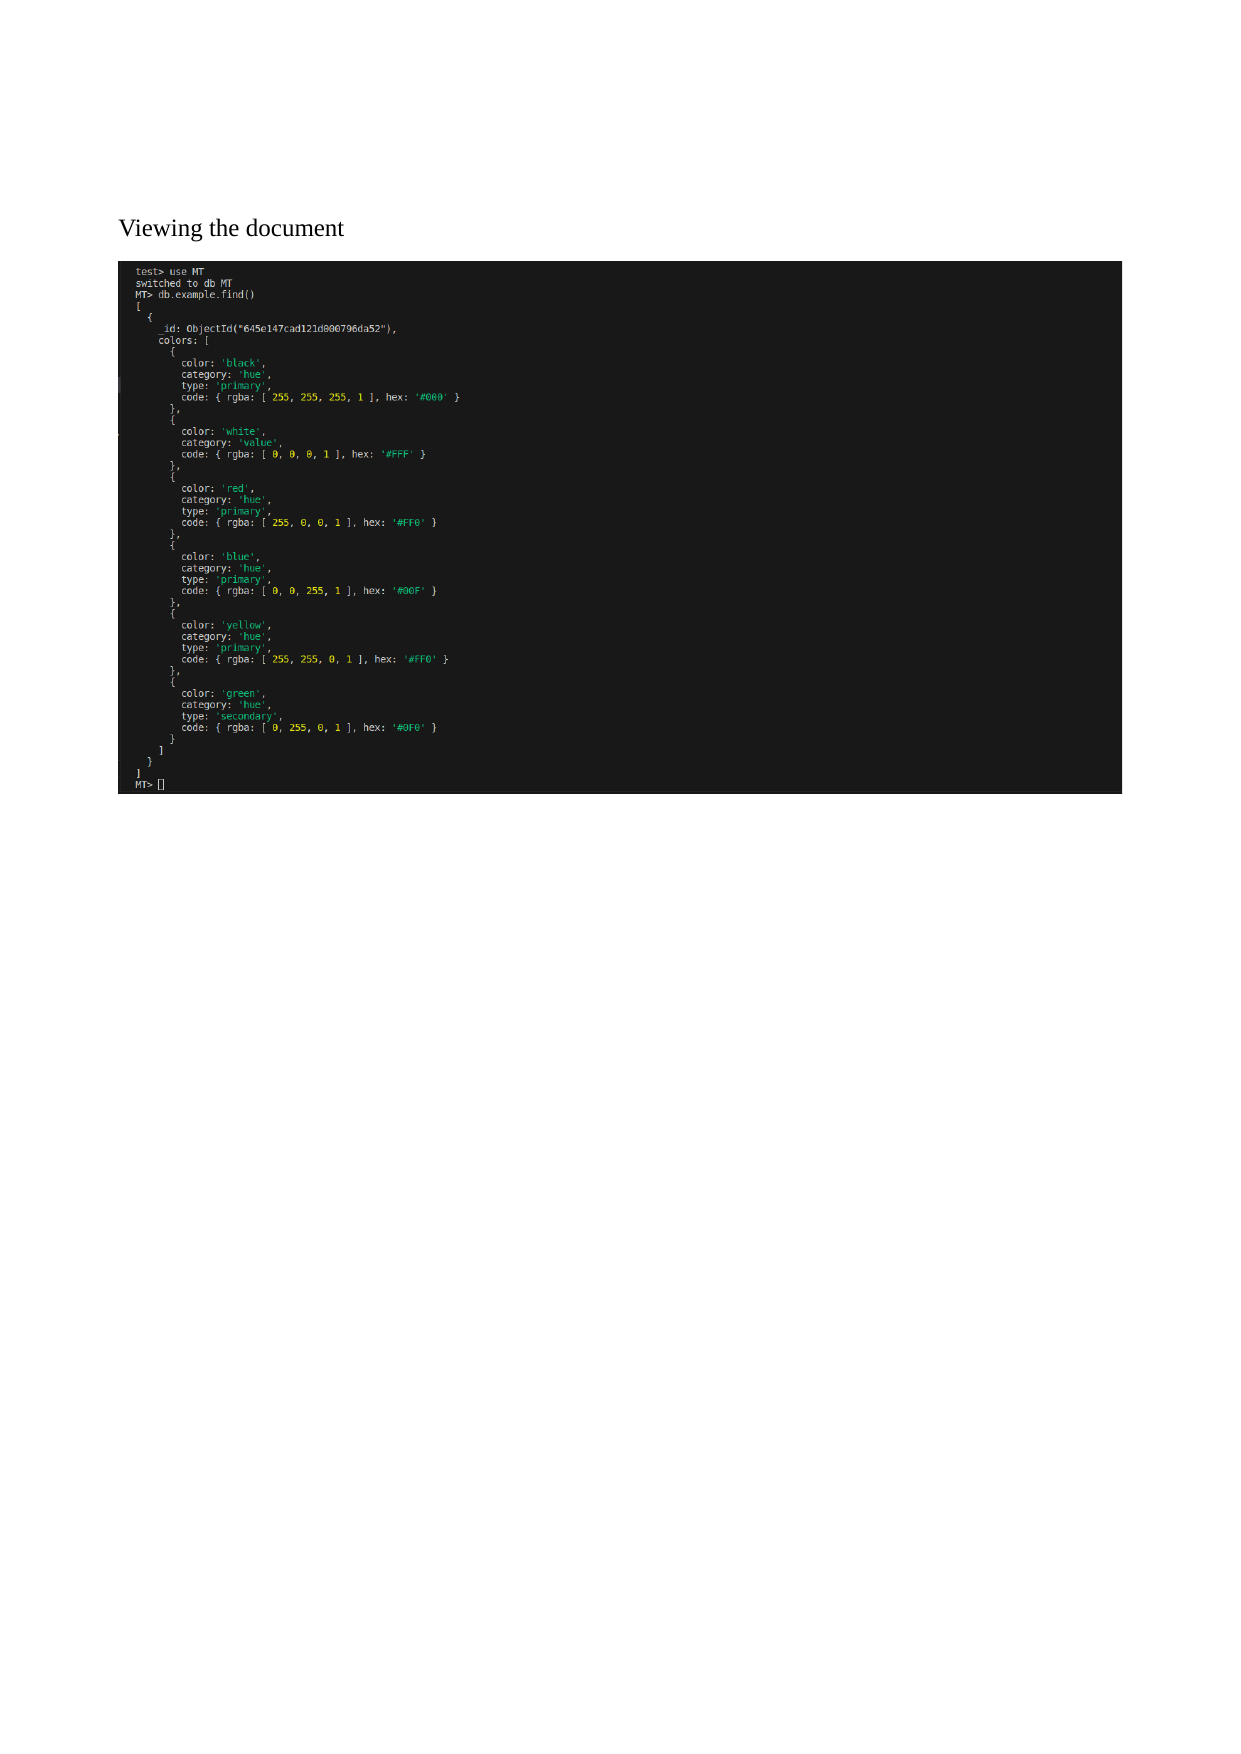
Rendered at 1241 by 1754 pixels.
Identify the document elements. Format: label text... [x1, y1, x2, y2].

picture [118, 261, 1123, 794]
text Viewing the document [118, 213, 1122, 242]
